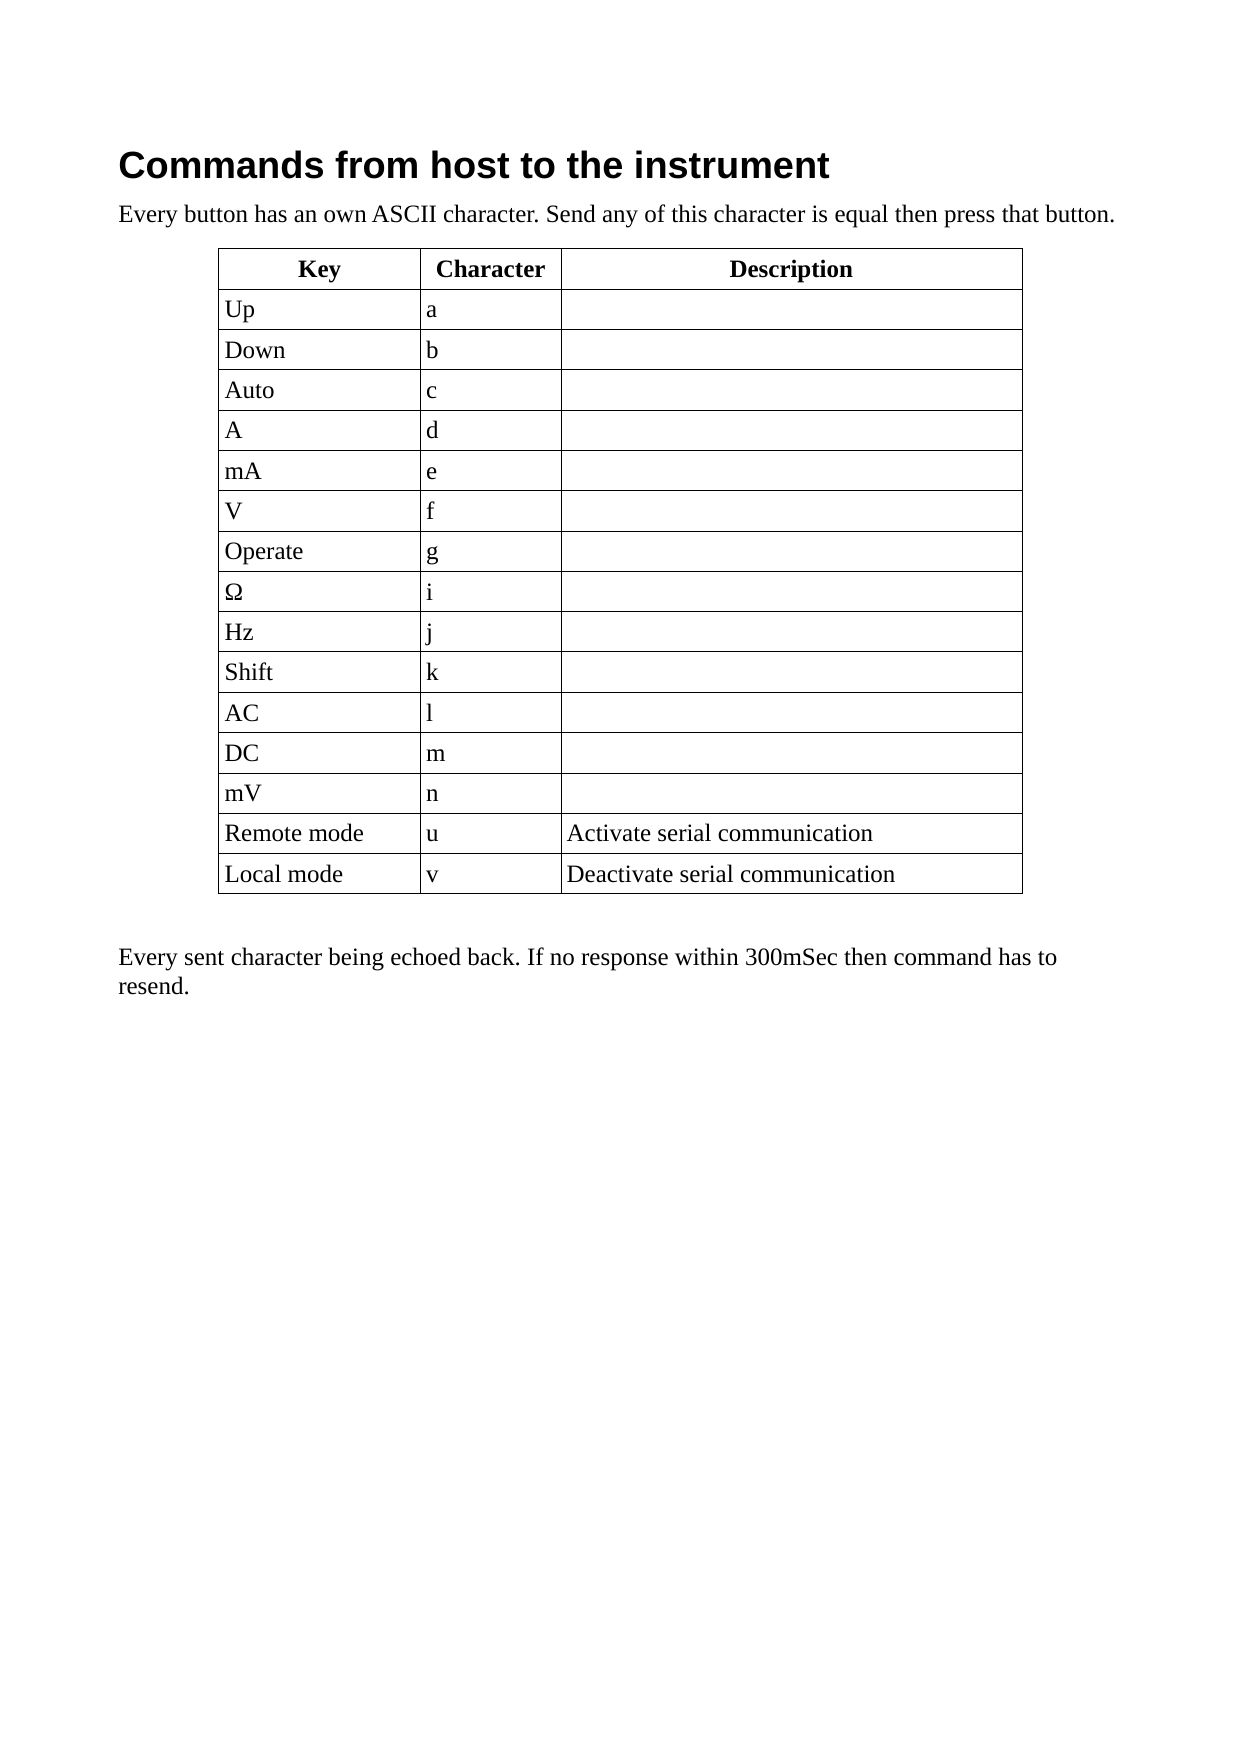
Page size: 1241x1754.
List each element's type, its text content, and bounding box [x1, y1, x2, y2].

table_cell k [421, 652, 561, 692]
table_cell Ω [219, 572, 420, 611]
table_cell [562, 612, 1022, 651]
table_cell [562, 572, 1022, 611]
table_cell DC [219, 733, 420, 772]
table_cell [562, 491, 1022, 531]
table_cell Remote mode [219, 814, 420, 853]
table_cell [562, 290, 1022, 329]
table_cell [562, 652, 1022, 692]
table_cell Up [219, 290, 420, 329]
table_cell Hz [219, 612, 420, 651]
table_cell AC [219, 693, 420, 732]
table_header Key [219, 249, 420, 289]
table_cell f [421, 491, 561, 531]
table_cell j [421, 612, 561, 651]
table_cell [562, 693, 1022, 732]
table_cell l [421, 693, 561, 732]
table_cell a [421, 290, 561, 329]
table_cell [562, 532, 1022, 571]
table_cell i [421, 572, 561, 611]
table_cell m [421, 733, 561, 772]
table_cell Deactivate serial communication [562, 854, 1022, 893]
table_cell [562, 330, 1022, 369]
table_cell [562, 411, 1022, 450]
table_cell d [421, 411, 561, 450]
table_cell [562, 733, 1022, 772]
table_cell mA [219, 451, 420, 490]
table_cell Shift [219, 652, 420, 692]
table_cell c [421, 370, 561, 409]
subtitle Commands from host to the instrument [118, 143, 1122, 187]
table_cell Activate serial communication [562, 814, 1022, 853]
table_cell n [421, 774, 561, 813]
table_cell v [421, 854, 561, 893]
table_cell [562, 451, 1022, 490]
table_cell [562, 774, 1022, 813]
text Every sent character being echoed back. If no response within 300mSec then command has to resend. [118, 942, 1122, 1000]
table_cell V [219, 491, 420, 531]
table_cell Auto [219, 370, 420, 409]
table_cell Local mode [219, 854, 420, 893]
text Every button has an own ASCII character. Send any of this character is equal then press that button. [118, 199, 1122, 228]
table_cell u [421, 814, 561, 853]
table_header Description [562, 249, 1022, 289]
table_cell g [421, 532, 561, 571]
table_cell A [219, 411, 420, 450]
table_cell e [421, 451, 561, 490]
table_cell Down [219, 330, 420, 369]
table_header Character [421, 249, 561, 289]
table_cell b [421, 330, 561, 369]
table_cell mV [219, 774, 420, 813]
table_cell Operate [219, 532, 420, 571]
table_cell [562, 370, 1022, 409]
